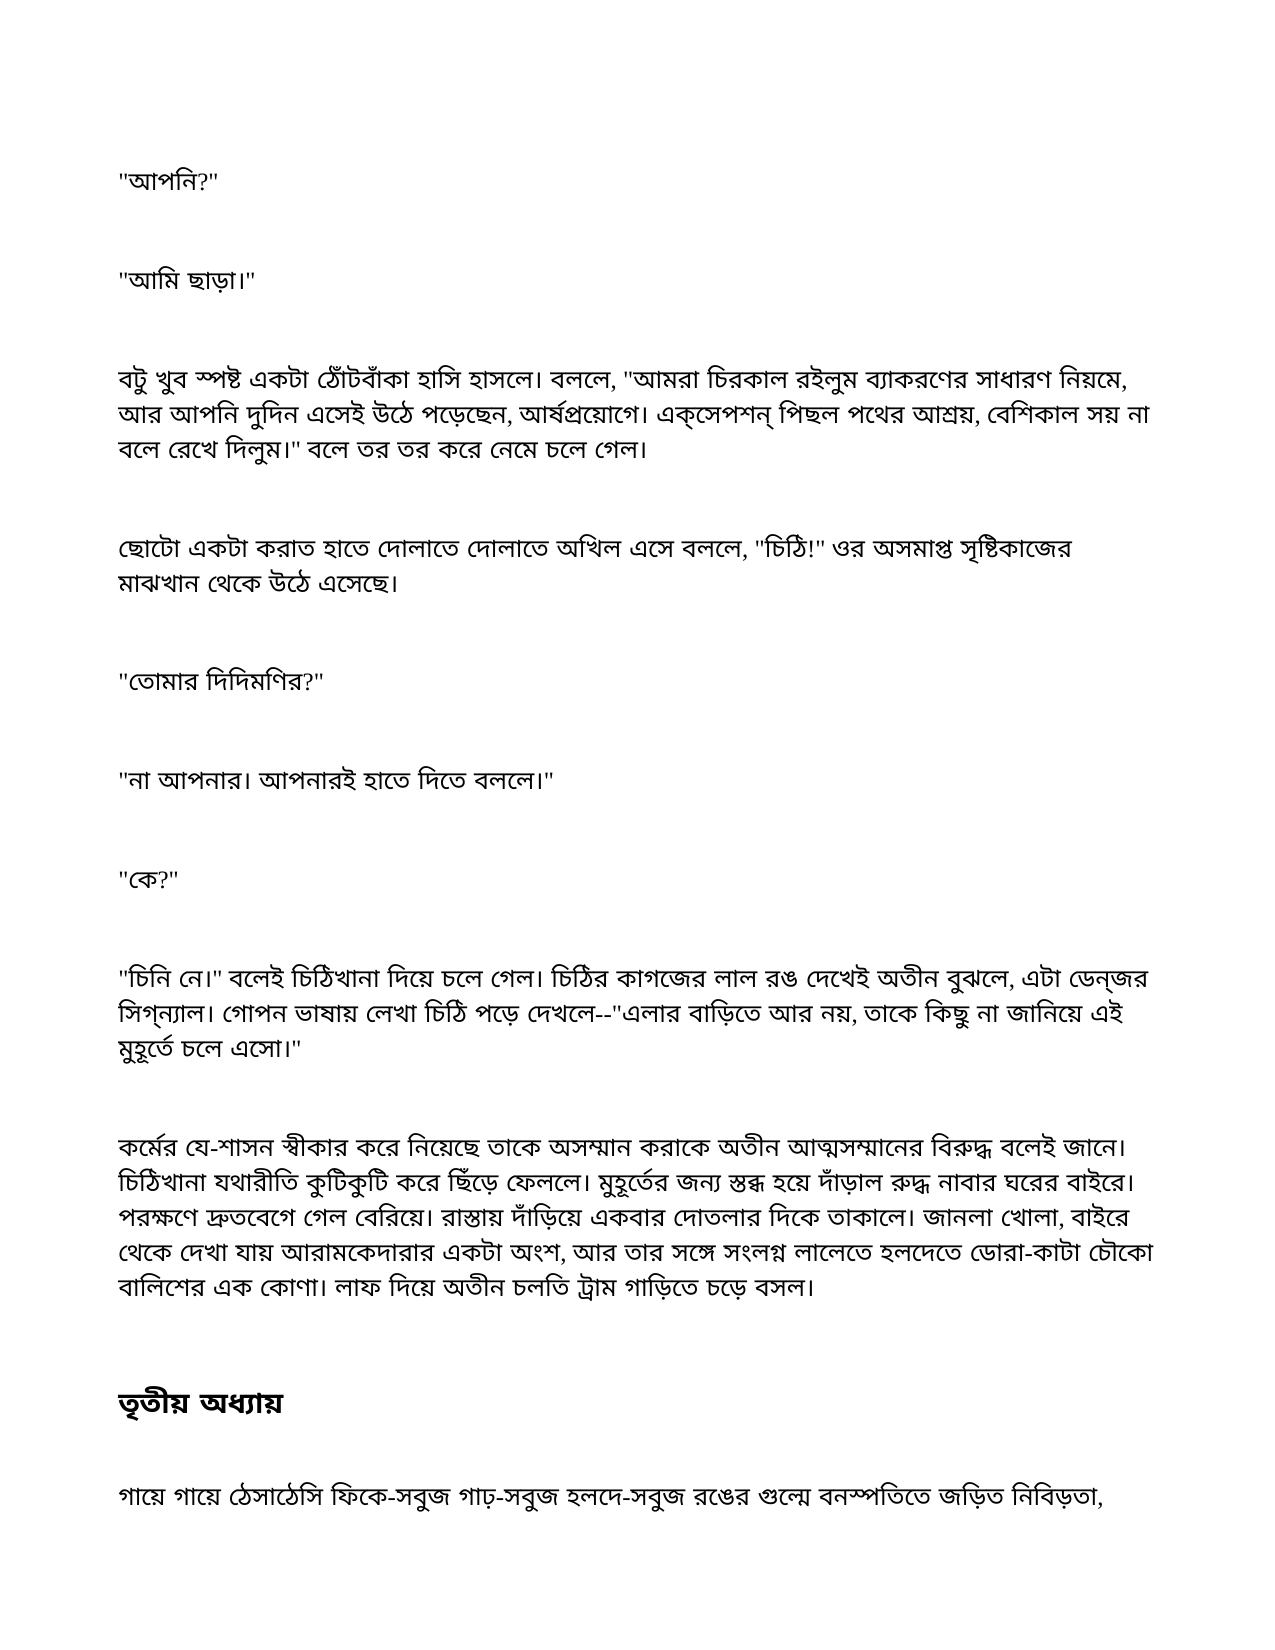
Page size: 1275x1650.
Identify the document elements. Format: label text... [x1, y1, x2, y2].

text ছোটো একটা করাত হাতে দোলাতে দোলাতে অখিল এসে বললে, "চিঠি!" ওর অসমাপ্ত সৃষ্টিকাজের মাঝখান থেকে উঠে এসেছে। [118, 534, 1157, 598]
text কর্মের যে-শাসন স্বীকার করে নিয়েছে তাকে অসম্মান করাকে অতীন আত্মসম্মানের বিরুদ্ধ বলেই জানে। চিঠিখানা যথারীতি কুটিকুটি করে ছিঁড়ে ফেললে। মুহূর্তের জন্য স্তব্ধ হয়ে দাঁড়াল রুদ্ধ নাবার ঘরের বাইরে। পরক্ষণে দ্রুতবেগে গেল বেরিয়ে। রাস্তায় দাঁড়িয়ে একবার দোতলার দিকে তাকালে। জানলা খোলা, বাইরে থেকে দেখা যায় আরামকেদারার একটা অংশ, আর তার সঙ্গে সংলগ্ন লালেতে হলদেতে ডোরা-কাটা চৌকো বালিশের এক কোণা। লাফ দিয়ে অতীন চলতি ট্রাম গাড়িতে চড়ে বসল। [118, 1133, 1157, 1302]
text "না আপনার। আপনারই হাতে দিতে বললে।" [118, 766, 1157, 795]
text "কে?" [118, 865, 1157, 894]
text গায়ে গায়ে ঠেসাঠেসি ফিকে-সবুজ গাঢ়-সবুজ হলদে-সবুজ রঙের গুল্মে বনস্পতিতে জড়িত নিবিড়তা, [118, 1482, 1157, 1511]
subtitle তৃতীয় অধ্যায় [118, 1386, 1157, 1420]
text "আপনি?" [118, 167, 1157, 196]
text "আমি ছাড়া।" [118, 266, 1157, 295]
text "তোমার দিদিমণির?" [118, 667, 1157, 697]
text "চিনি নে।" বলেই চিঠিখানা দিয়ে চলে গেল। চিঠির কাগজের লাল রঙ দেখেই অতীন বুঝলে, এটা ডেন্‌জর সিগ্‌ন্যাল। গোপন ভাষায় লেখা চিঠি পড়ে দেখলে--"এলার বাড়িতে আর নয়, তাকে কিছু না জানিয়ে এই মুহূর্তে চলে এসো।" [118, 964, 1157, 1063]
text বটু খুব স্পষ্ট একটা ঠোঁটবাঁকা হাসি হাসলে। বললে, "আমরা চিরকাল রইলুম ব্যাকরণের সাধারণ নিয়মে, আর আপনি দুদিন এসেই উঠে পড়েছেন, আর্ষপ্রয়োগে। এক্‌সেপশন্‌ পিছল পথের আশ্রয়, বেশিকাল সয় না বলে রেখে দিলুম।" বলে তর তর করে নেমে চলে গেল। [118, 365, 1157, 464]
